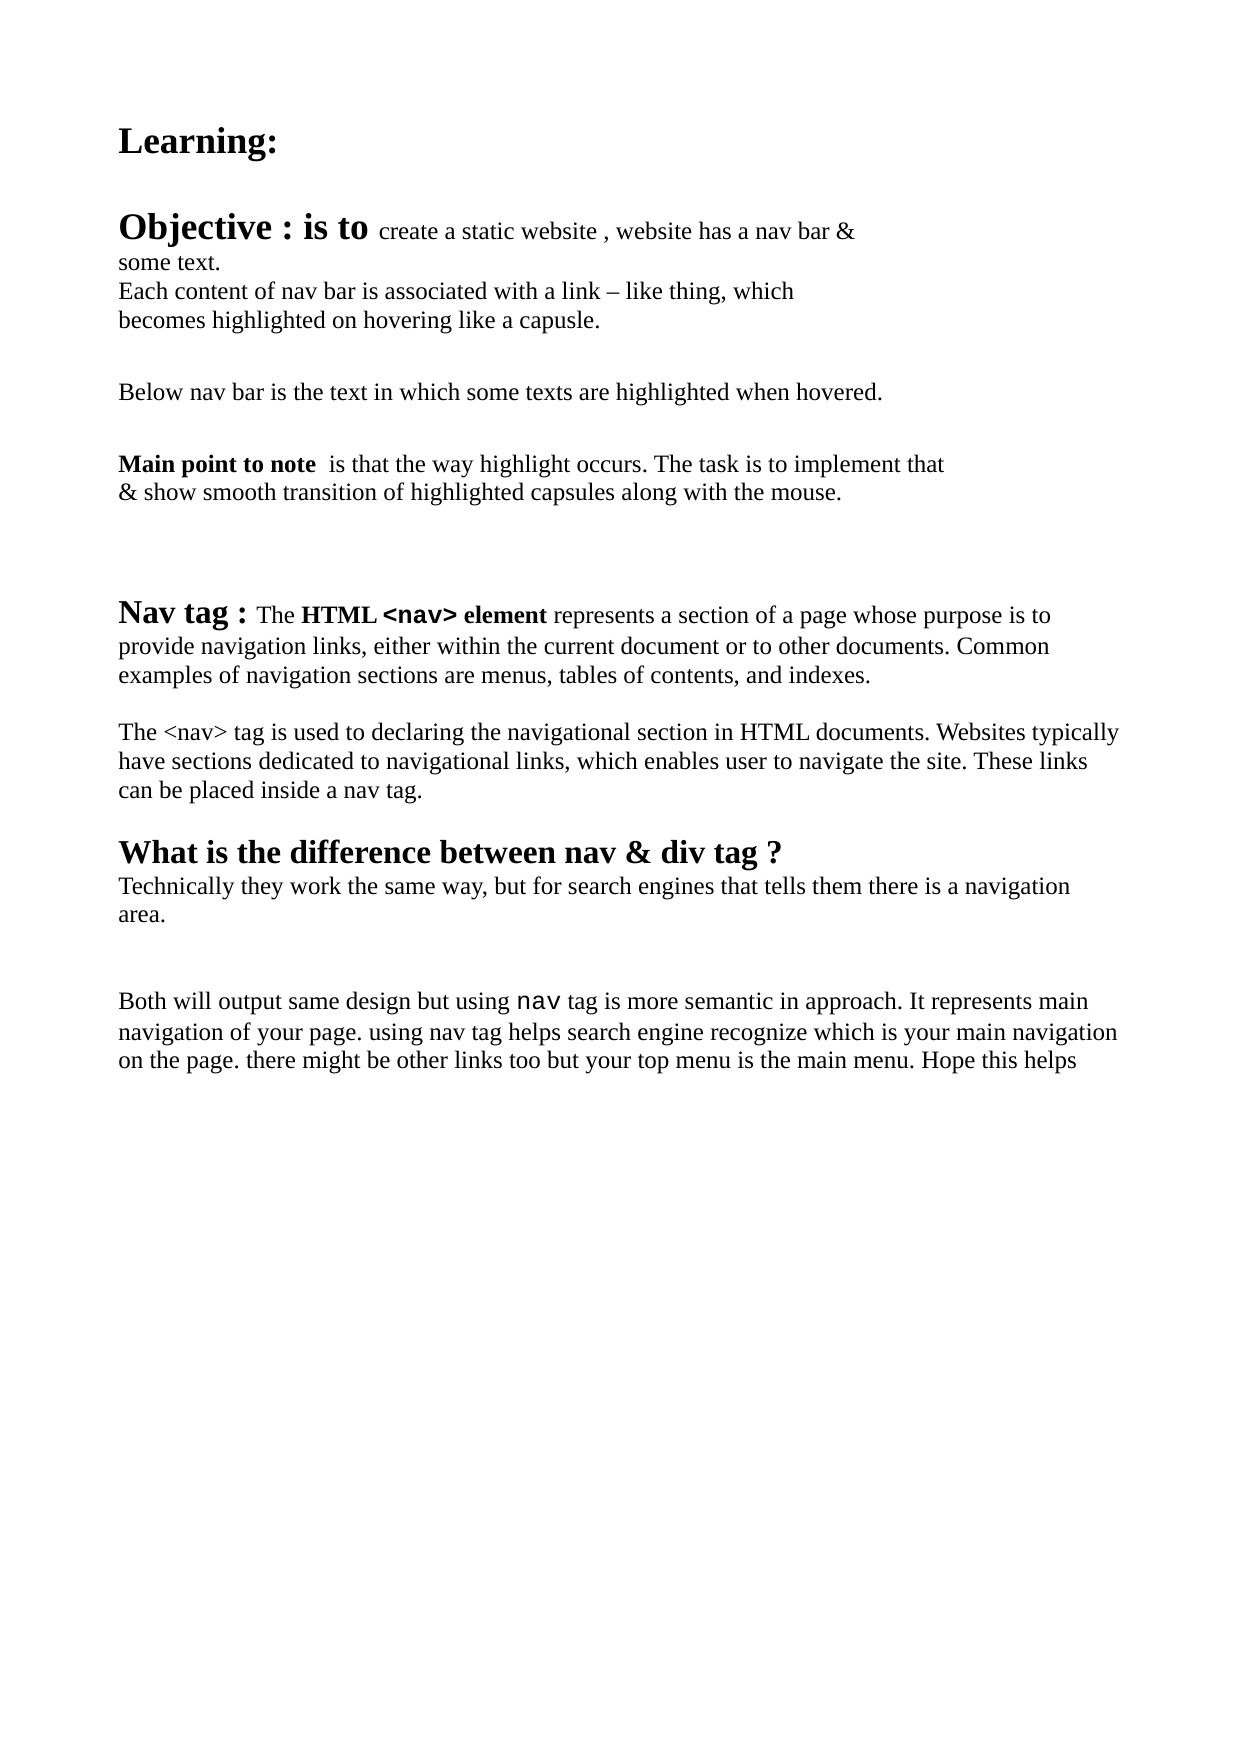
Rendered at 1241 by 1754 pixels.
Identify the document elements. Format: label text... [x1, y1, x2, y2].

text What is the difference between nav & div tag ? [118, 832, 1122, 871]
text Below nav bar is the text in which some texts are highlighted when hovered. [118, 377, 1122, 406]
text Main point to note is that the way highlight occurs. The task is to implement that [118, 449, 1122, 477]
text & show smooth transition of highlighted capsules along with the mouse. [118, 477, 1122, 506]
text Each content of nav bar is associated with a link – like thing, which [118, 276, 1122, 305]
text Nav tag : The HTML <nav> element represents a section of a page whose purpose is to provide navigation links, either within the current document or to other documents. Common examples of navigation sections are menus, tables of contents, and indexes. [118, 592, 1122, 689]
text becomes highlighted on hovering like a capusle. [118, 305, 1122, 334]
text some text. [118, 247, 1122, 276]
text Both will output same design but using nav tag is more semantic in approach. It represents main navigation of your page. using nav tag helps search engine recognize which is your main navigation on the page. there might be other links too but your top menu is the main menu. Hope this helps [118, 986, 1122, 1074]
text Objective : is to create a static website , website has a nav bar & [118, 204, 1122, 247]
text Technically they work the same way, but for search engines that tells them there is a navigation area. [118, 871, 1122, 928]
text Learning: [118, 118, 1122, 161]
text The <nav> tag is used to declaring the navigational section in HTML documents. Websites typically have sections dedicated to navigational links, which enables user to navigate the site. These links can be placed inside a nav tag. [118, 717, 1122, 804]
